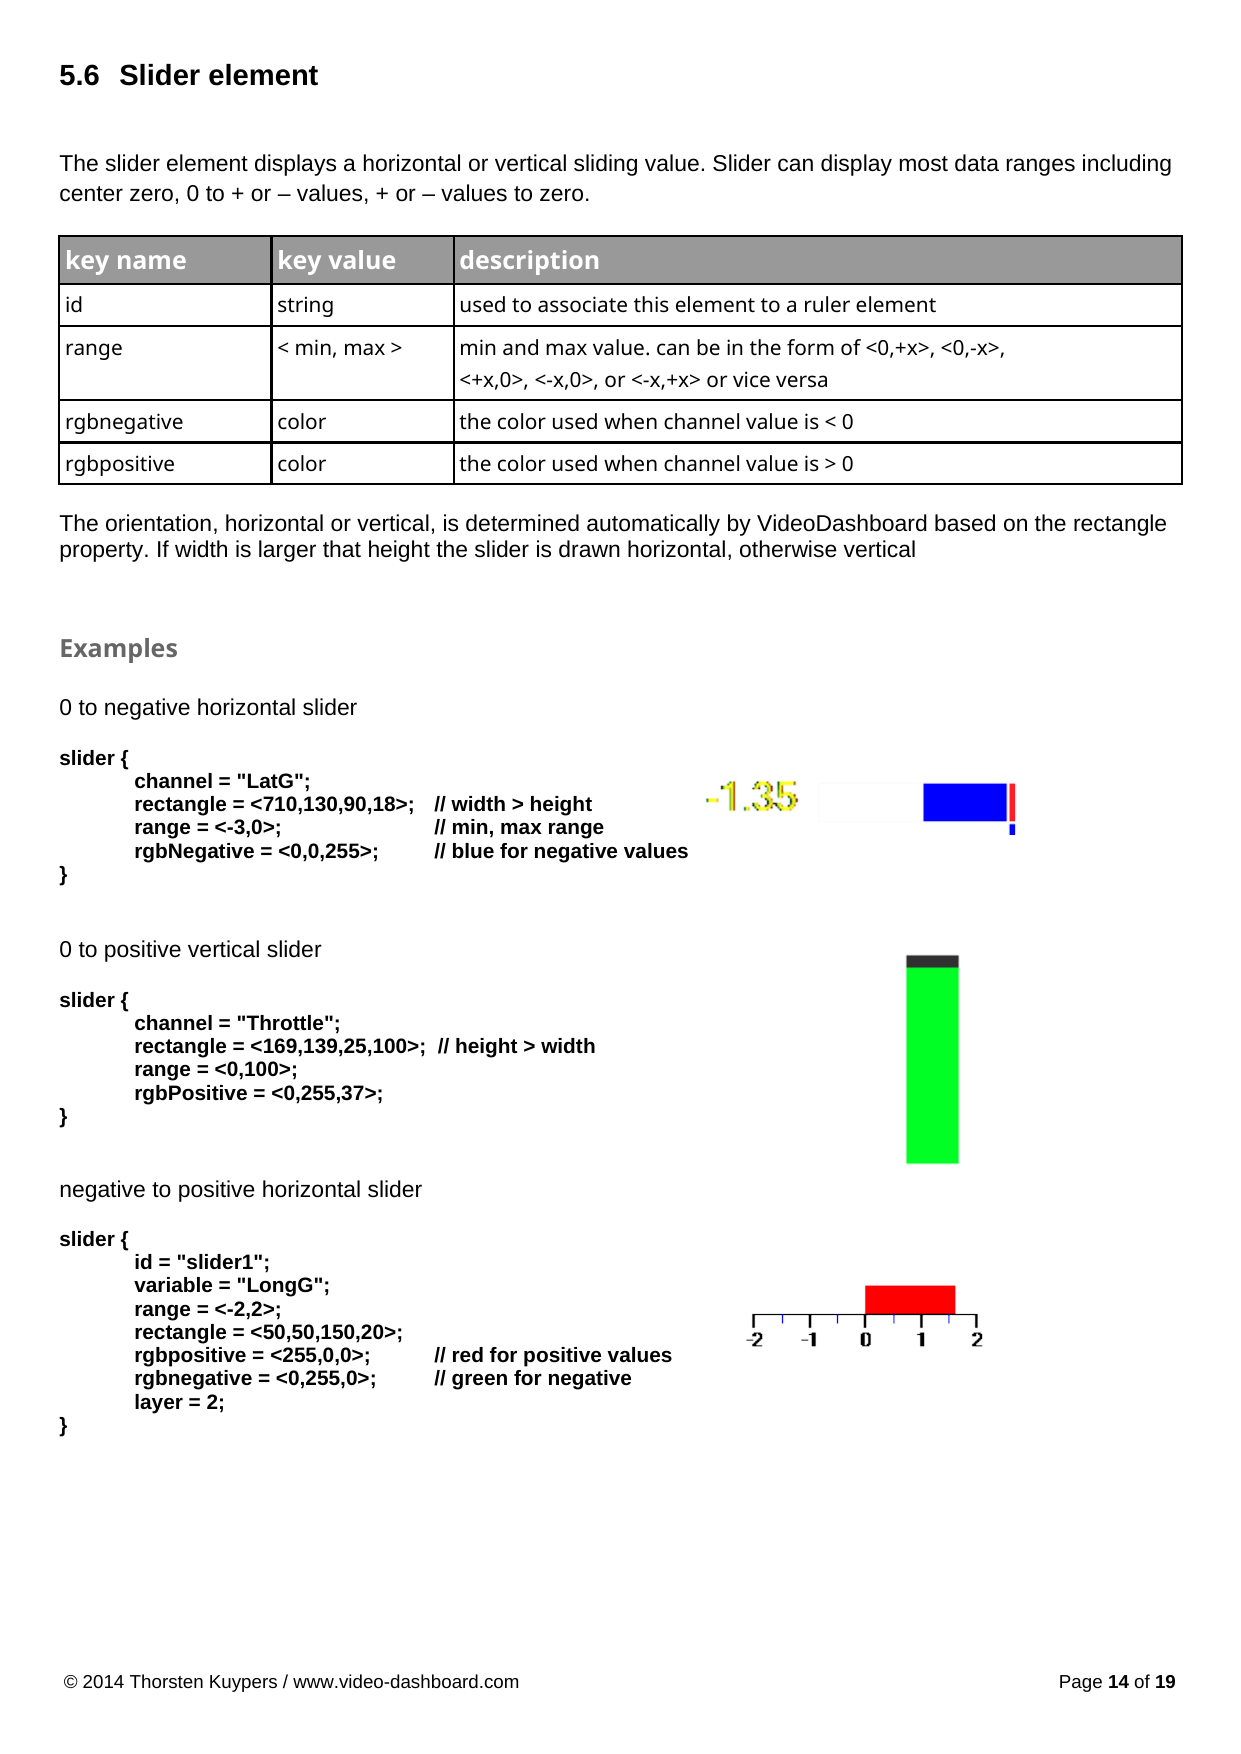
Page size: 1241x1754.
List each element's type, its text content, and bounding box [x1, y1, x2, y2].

text [993, 1321, 1181, 1344]
table_cell rgbpositive [60, 444, 270, 483]
text 0 to positive vertical slider [59, 937, 1181, 962]
table_cell range [60, 327, 270, 399]
text rgbNegative = <0,0,255>; // blue for negative values [59, 839, 1181, 862]
text } [59, 862, 1181, 886]
text rgbnegative = <0,255,0>; // green for negative [59, 1367, 1181, 1390]
table_header key name [60, 237, 270, 283]
text [966, 1058, 1181, 1081]
picture [692, 772, 1016, 835]
text layer = 2; [59, 1390, 1181, 1413]
text [966, 1081, 1181, 1104]
table_cell color [273, 401, 453, 441]
text slider { [59, 746, 1181, 769]
table_header key value [273, 237, 453, 283]
table_cell color [273, 444, 453, 483]
table_cell the color used when channel value is < 0 [455, 401, 1181, 441]
text rgbpositive = <255,0,0>; // red for positive values [59, 1344, 1181, 1367]
text slider { [59, 988, 896, 1011]
text [966, 988, 1181, 1011]
text negative to positive horizontal slider [59, 1176, 1181, 1202]
text rectangle = <50,50,150,20>; [59, 1321, 733, 1344]
table_header description [455, 237, 1181, 283]
text rectangle = <710,130,90,18>; // width > height [59, 793, 692, 816]
table_cell used to associate this element to a ruler element [455, 285, 1181, 325]
text id = "slider1"; [59, 1251, 1181, 1274]
text rectangle = <169,139,25,100>; // height > width [59, 1034, 896, 1058]
text } [59, 1413, 1181, 1437]
text [966, 1034, 1181, 1058]
text range = <-2,2>; [59, 1297, 733, 1321]
text [1016, 793, 1181, 816]
text [966, 1104, 1181, 1127]
subtitle Slider element [59, 59, 1181, 92]
text The slider element displays a horizontal or vertical sliding value. Slider can display most data ranges including center zero, 0 to + or – values, + or – values to zero. [59, 151, 1181, 206]
table_cell rgbnegative [60, 401, 270, 441]
table_cell min and max value. can be in the form of <0,+x>, <0,-x>, <+x,0>, <-x,0>, or <-x,+x> or vice versa [455, 327, 1181, 399]
text } [59, 1104, 896, 1127]
text rgbPositive = <0,255,37>; [59, 1081, 896, 1104]
picture [896, 943, 966, 1175]
text channel = "Throttle"; [59, 1011, 896, 1034]
table_cell the color used when channel value is > 0 [455, 444, 1181, 483]
text The orientation, horizontal or vertical, is determined automatically by VideoDashboard based on the rectangle property. If width is larger that height the slider is drawn horizontal, otherwise vertical [59, 511, 1181, 562]
text slider { [59, 1228, 1181, 1251]
table_cell id [60, 285, 270, 325]
text range = <-3,0>; // min, max range [59, 816, 1181, 839]
text range = <0,100>; [59, 1058, 896, 1081]
text 0 to negative horizontal slider [59, 695, 1181, 721]
table_cell < min, max > [273, 327, 453, 399]
subtitle Examples [59, 630, 1181, 664]
picture [733, 1277, 993, 1361]
text channel = "LatG"; [59, 769, 1181, 793]
text [993, 1297, 1181, 1321]
text [966, 1011, 1181, 1034]
table_cell string [273, 285, 453, 325]
text variable = "LongG"; [59, 1274, 1181, 1297]
